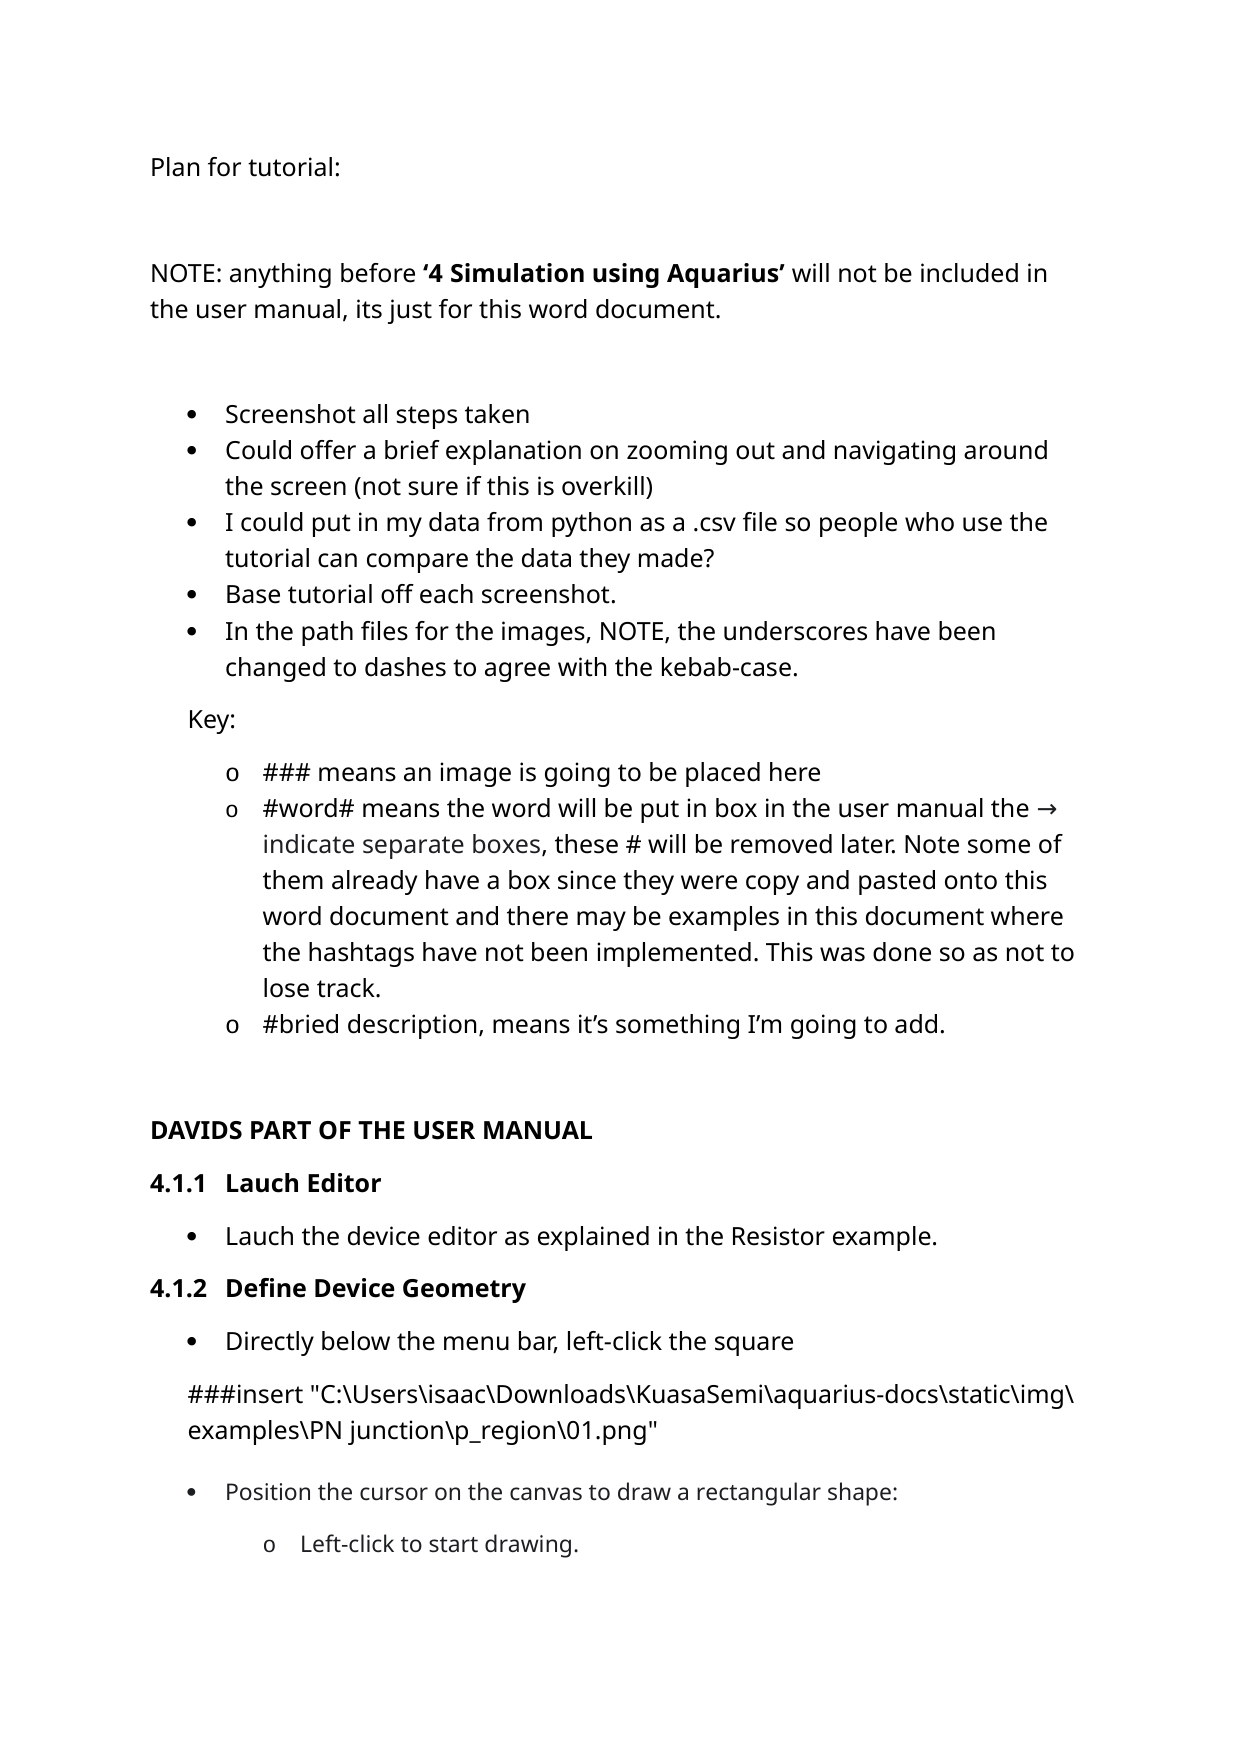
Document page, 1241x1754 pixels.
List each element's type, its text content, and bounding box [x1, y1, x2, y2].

list Position the cursor on the canvas to draw a rectangular shape: [187, 1475, 1090, 1507]
list Directly below the menu bar, left-click the square [187, 1323, 1090, 1358]
list Lauch the device editor as explained in the Resistor example. [187, 1218, 1090, 1252]
text DAVIDS PART OF THE USER MANUAL [150, 1113, 1090, 1147]
list #word# means the word will be put in box in the user manual the → indicate separate boxes, these # will be removed later. Note some of them already have a box since they were copy and pasted onto this word document and there may be examples in this document where the hashtags have not been implemented. This was done so as not to lose track. [225, 791, 1090, 1005]
list Screenshot all steps taken [187, 397, 1090, 431]
text NOTE: anything before ‘4 Simulation using Aquarius’ will not be included in the user manual, its just for this word document. [150, 255, 1090, 326]
text Key: [187, 702, 1090, 736]
text 4.1.1 Lauch Editor [150, 1165, 1090, 1199]
text ###insert "C:\Users\isaac\Downloads\KuasaSemi\aquarius-docs\static\img\examples\PN junction\p_region\01.png" [187, 1376, 1090, 1446]
text Plan for tutorial: [150, 150, 1090, 184]
list Left-click to start drawing. [262, 1527, 1090, 1559]
list ### means an image is going to be placed here [225, 754, 1090, 789]
list Could offer a brief explanation on zooming out and navigating around the screen (not sure if this is overkill) [187, 433, 1090, 503]
list In the path files for the images, NOTE, the underscores have been changed to dashes to agree with the kebab-case. [187, 613, 1090, 683]
list I could put in my data from python as a .csv file so people who use the tutorial can compare the data they made? [187, 505, 1090, 575]
list Base tutorial off each screenshot. [187, 577, 1090, 611]
list #bried description, means it’s something I’m going to add. [225, 1007, 1090, 1041]
text 4.1.2 Define Device Geometry [150, 1271, 1090, 1305]
